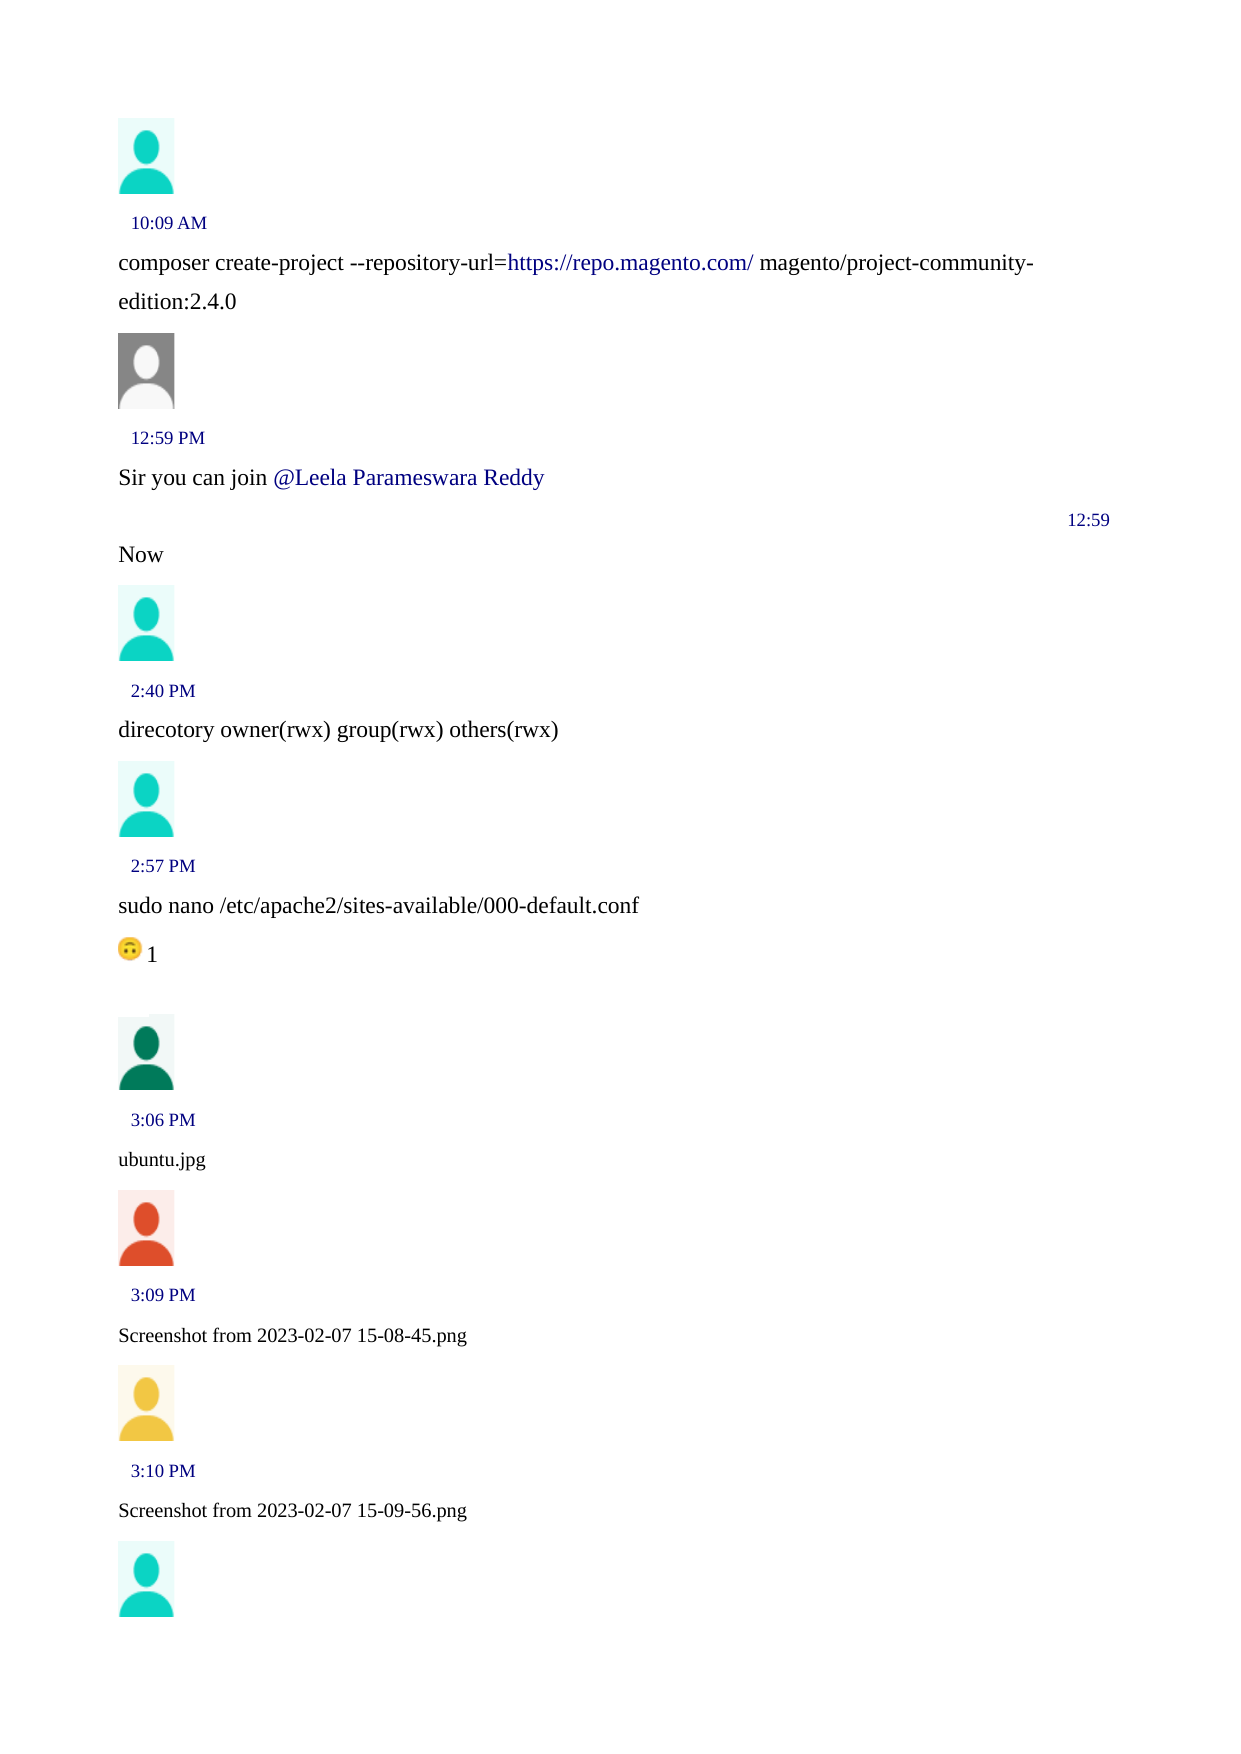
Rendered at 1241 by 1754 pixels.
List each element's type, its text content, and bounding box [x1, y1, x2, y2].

picture [118, 937, 144, 962]
picture [118, 761, 175, 837]
picture [118, 333, 175, 409]
text 2:40 PM [118, 674, 1122, 703]
text Sir you can join @Leela Parameswara Reddy [118, 463, 1122, 490]
text 10:09 AM [118, 206, 1122, 235]
picture [118, 1190, 175, 1266]
text sudo nano /etc/apache2/sites-available/000-default.conf [118, 891, 1122, 918]
picture [118, 118, 175, 194]
text Screenshot from 2023-02-07 15-08-45.png [118, 1320, 1122, 1347]
text 12:59 PM [118, 421, 1122, 450]
text 12:59 [118, 509, 1109, 530]
text 1 [118, 937, 1122, 967]
text Now [118, 540, 1122, 567]
text 3:06 PM [118, 1103, 1122, 1131]
text composer create-project --repository-url=https://repo.magento.com/ magento/project-community-edition:2.4.0 [118, 248, 1122, 314]
text direcotory owner(rwx) group(rwx) others(rwx) [118, 716, 1122, 743]
text ubuntu.jpg [118, 1144, 1122, 1171]
text 2:57 PM [118, 849, 1122, 878]
picture [118, 585, 175, 661]
text 3:10 PM [118, 1454, 1122, 1483]
picture [118, 1365, 175, 1441]
text Screenshot from 2023-02-07 15-09-56.png [118, 1496, 1122, 1523]
picture [118, 1014, 175, 1090]
picture [118, 1541, 175, 1617]
text 3:09 PM [118, 1278, 1122, 1307]
